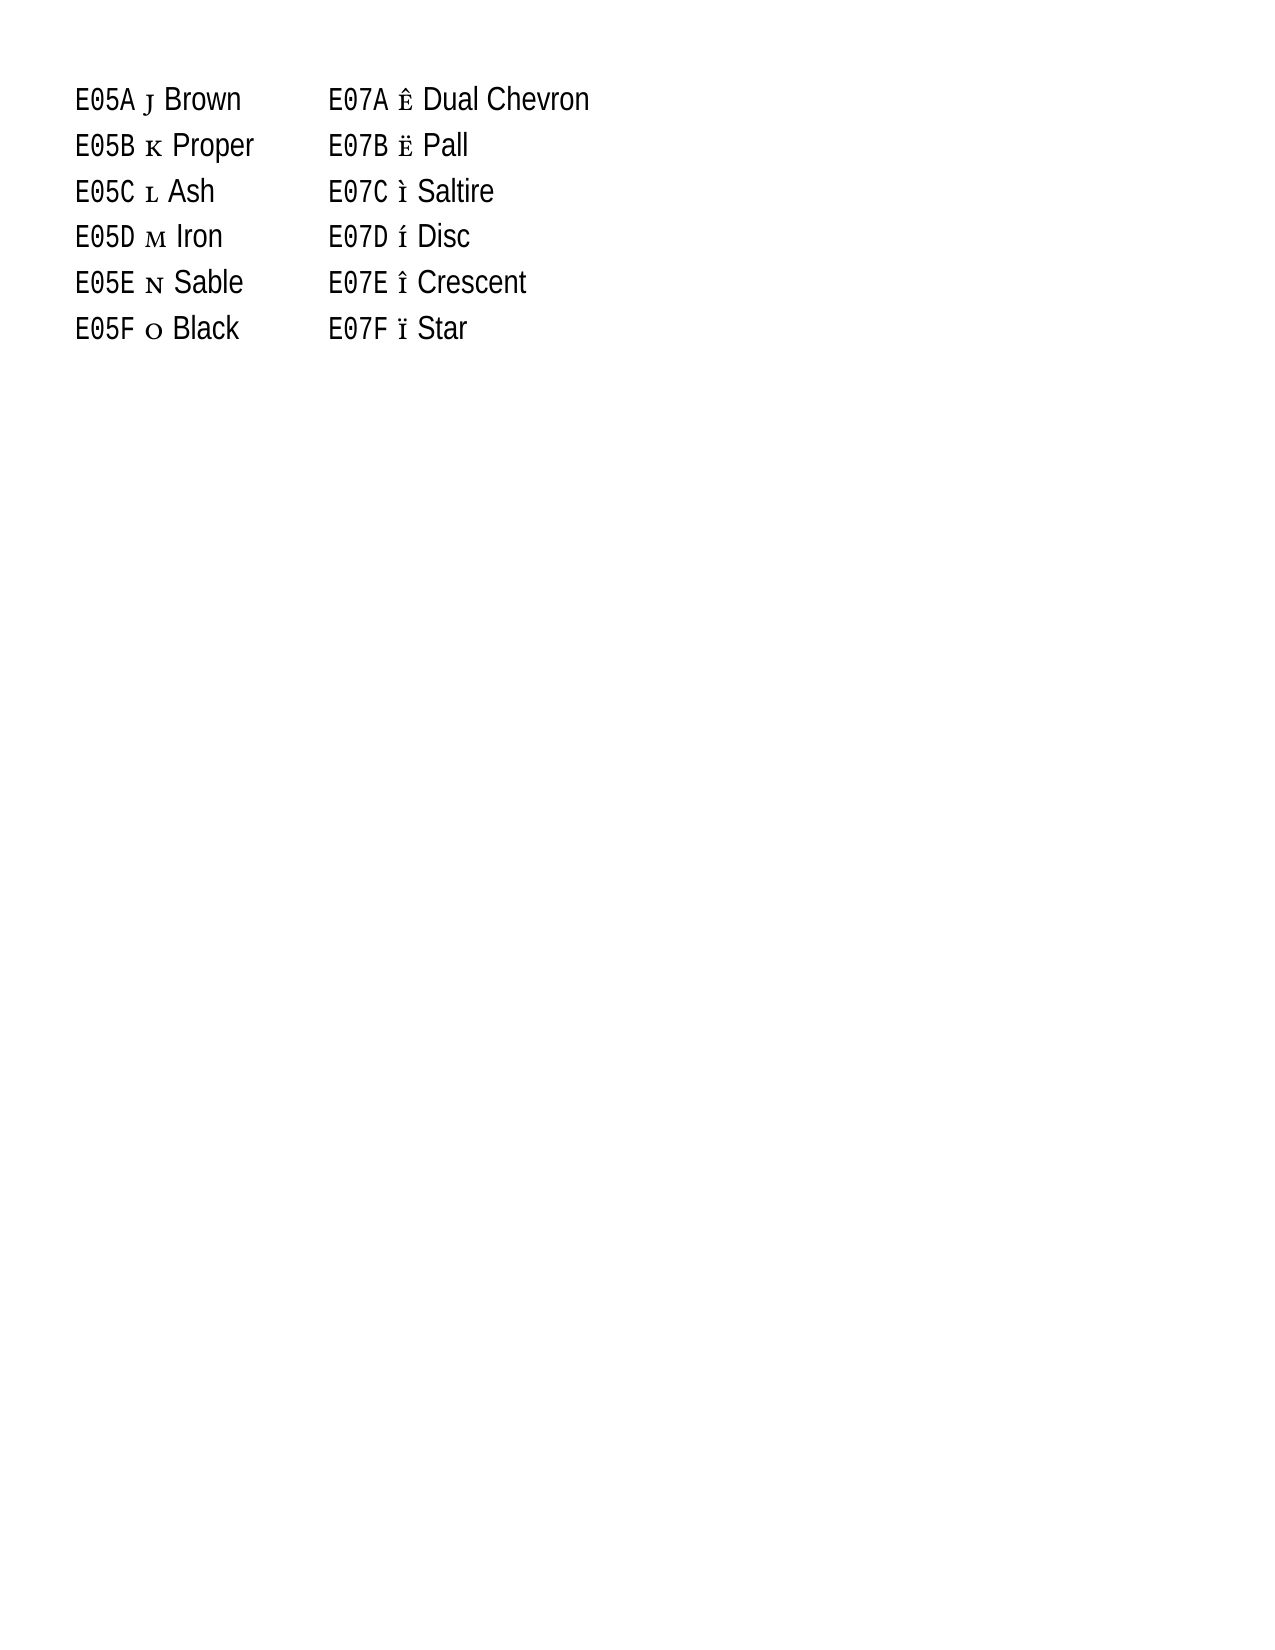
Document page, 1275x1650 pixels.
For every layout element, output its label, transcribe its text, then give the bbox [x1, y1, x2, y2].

text E05E  Sable E07E  Crescent [75, 258, 622, 304]
text E05F  Black E07F  Star [75, 304, 622, 349]
text E05A  Brown E07A  Dual Chevron [75, 75, 622, 121]
text E05D  Iron E07D  Disc [75, 212, 622, 258]
text E05C  Ash E07C  Saltire [75, 166, 622, 212]
text E05B  Proper E07B  Pall [75, 121, 622, 166]
